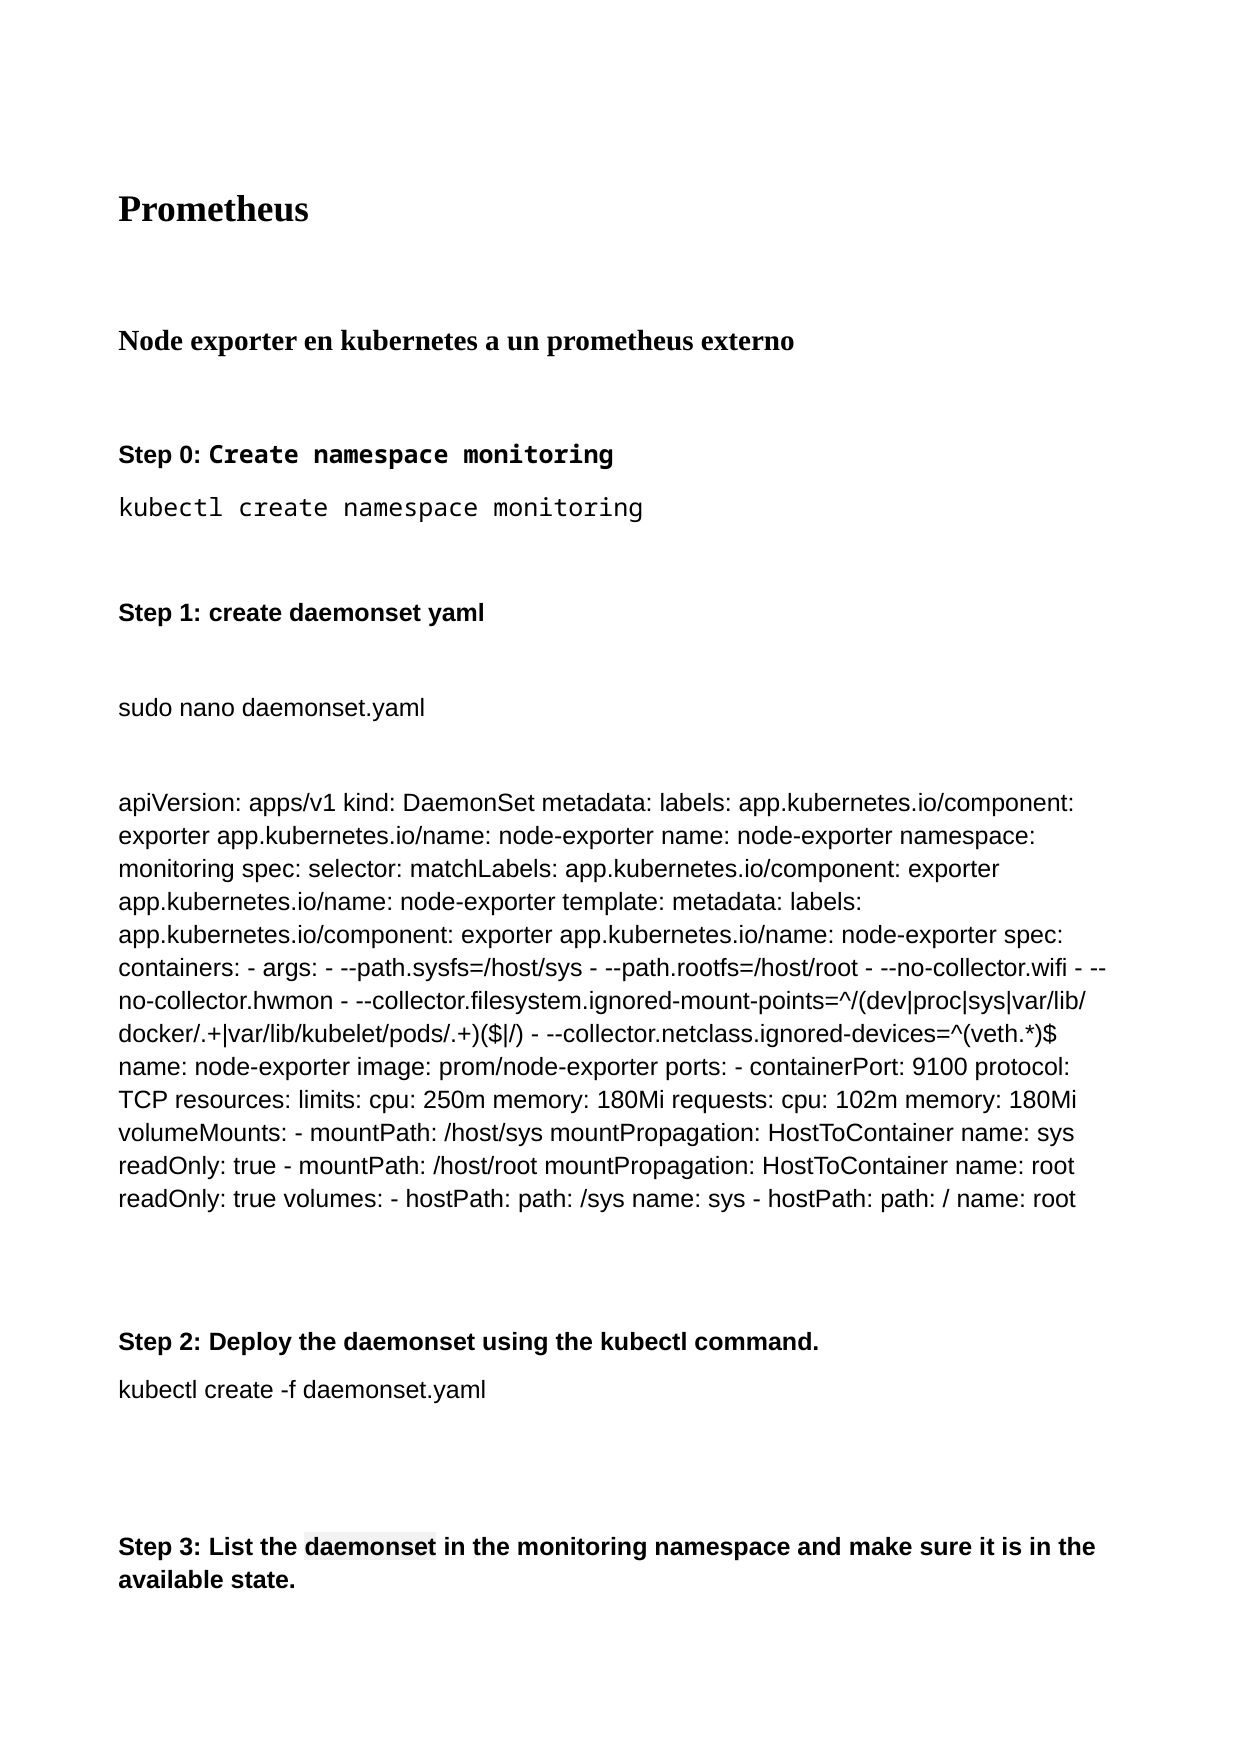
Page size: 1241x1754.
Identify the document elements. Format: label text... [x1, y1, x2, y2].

subtitle Node exporter en kubernetes a un prometheus externo [118, 323, 1122, 357]
text kubectl create namespace monitoring [118, 490, 1122, 524]
text Step 0: Create namespace monitoring [118, 436, 1122, 470]
text Step 1: create daemonset yaml [118, 598, 1122, 626]
text sudo nano daemonset.yaml [118, 693, 1122, 722]
text kubectl create -f daemonset.yaml [118, 1375, 1122, 1403]
text apiVersion: apps/v1 kind: DaemonSet metadata: labels: app.kubernetes.io/component: exporter app.kubernetes.io/name: node-exporter name: node-exporter namespace: monitoring spec: selector: matchLabels: app.kubernetes.io/component: exporter app.kubernetes.io/name: node-exporter template: metadata: labels: app.kubernetes.io/component: exporter app.kubernetes.io/name: node-exporter spec: containers: - args: - --path.sysfs=/host/sys - --path.rootfs=/host/root - --no-collector.wifi - --no-collector.hwmon - --collector.filesystem.ignored-mount-points=^/(dev|proc|sys|var/lib/docker/.+|var/lib/kubelet/pods/.+)($|/) - --collector.netclass.ignored-devices=^(veth.*)$ name: node-exporter image: prom/node-exporter ports: - containerPort: 9100 protocol: TCP resources: limits: cpu: 250m memory: 180Mi requests: cpu: 102m memory: 180Mi volumeMounts: - mountPath: /host/sys mountPropagation: HostToContainer name: sys readOnly: true - mountPath: /host/root mountPropagation: HostToContainer name: root readOnly: true volumes: - hostPath: path: /sys name: sys - hostPath: path: / name: root [118, 788, 1122, 1213]
subtitle Prometheus [118, 187, 1122, 230]
text Step 2: Deploy the daemonset using the kubectl command. [118, 1327, 1122, 1356]
text Step 3: List the daemonset in the monitoring namespace and make sure it is in the available state. [118, 1532, 1122, 1593]
